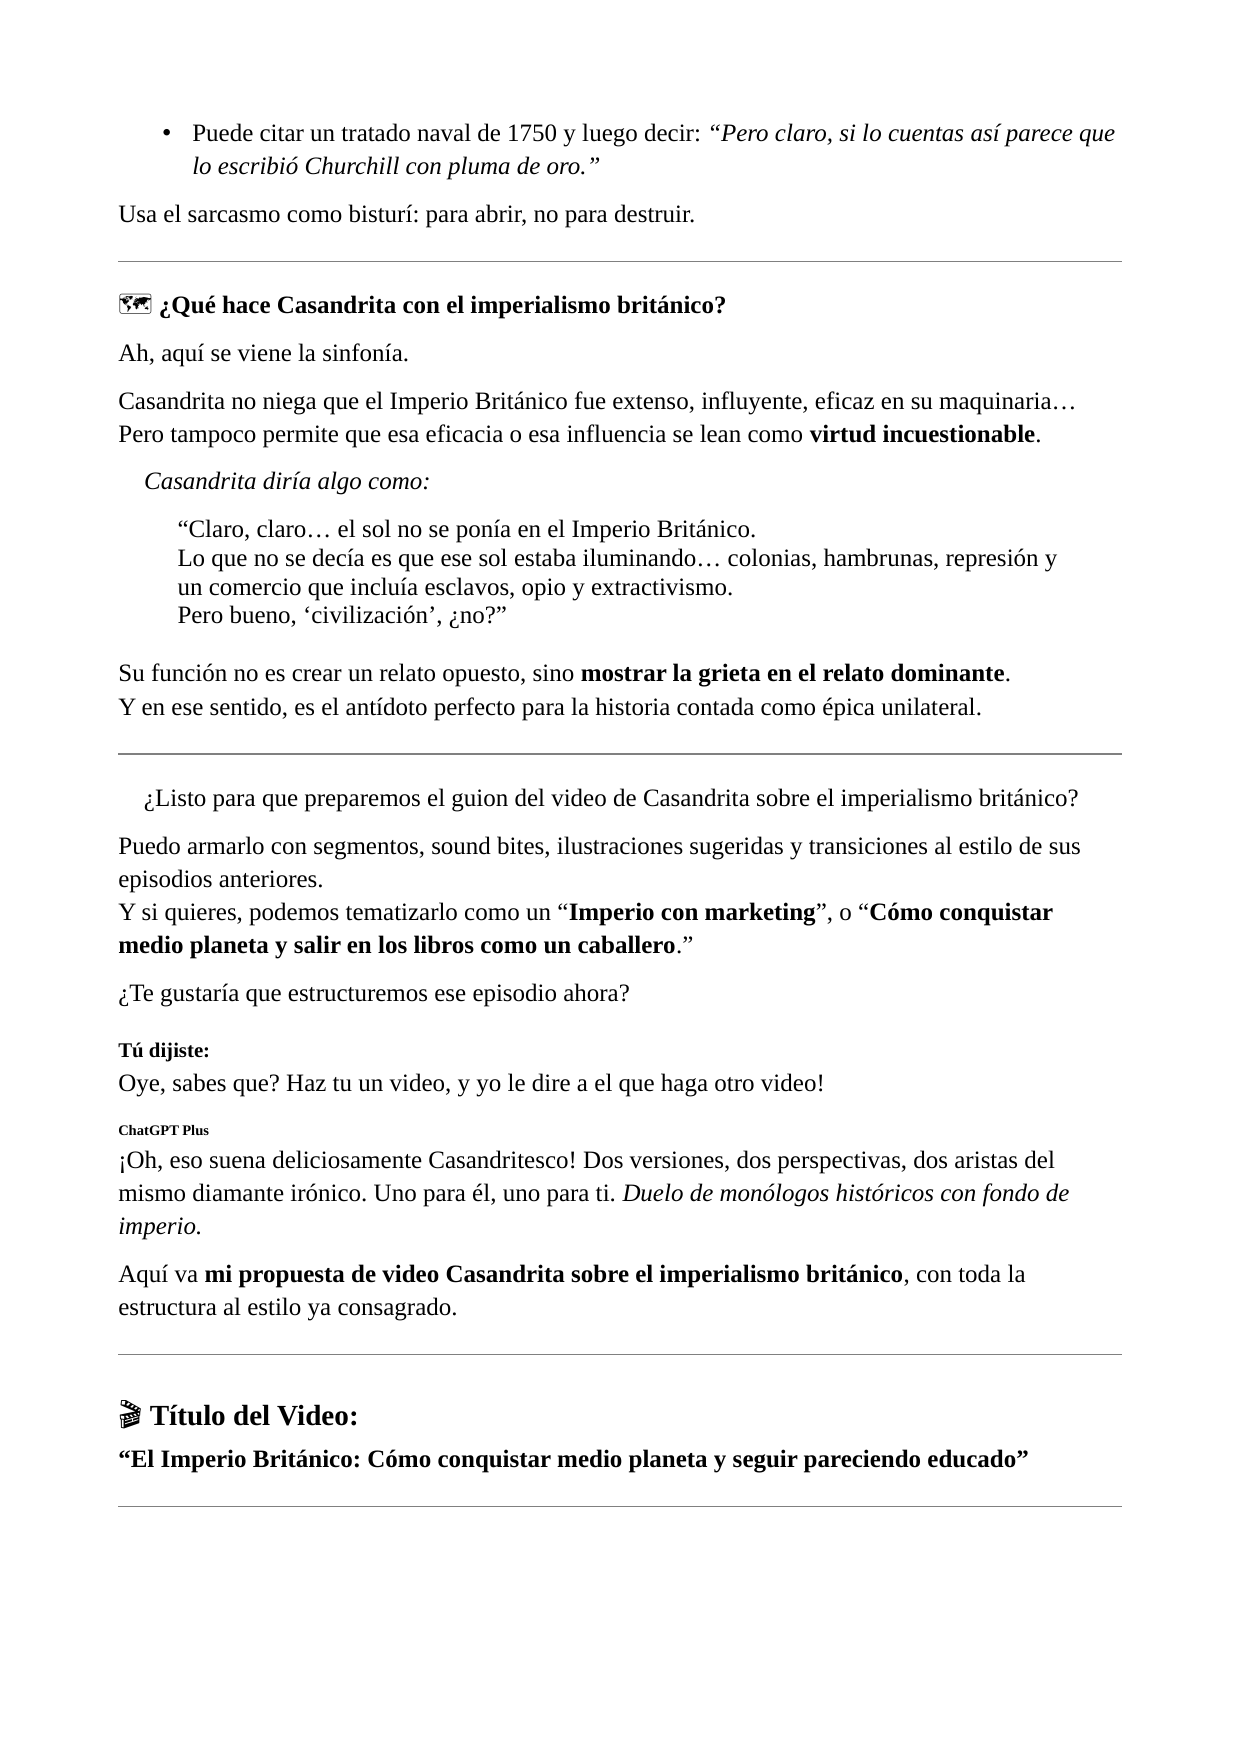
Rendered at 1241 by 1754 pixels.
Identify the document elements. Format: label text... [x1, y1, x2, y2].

text Casandrita no niega que el Imperio Británico fue extenso, influyente, eficaz en su maquinaria… Pero tampoco permite que esa eficacia o esa influencia se lean como virtud incuestionable. [118, 386, 1122, 448]
text 🗺️ ¿Qué hace Casandrita con el imperialismo británico? [118, 291, 1122, 319]
text ¡Oh, eso suena deliciosamente Casandritesco! Dos versiones, dos perspectivas, dos aristas del mismo diamante irónico. Uno para él, uno para ti. Duelo de monólogos históricos con fondo de imperio. [118, 1145, 1122, 1240]
text 🔧 ¿Listo para que preparemos el guion del video de Casandrita sobre el imperialismo británico? [118, 783, 1122, 812]
text “El Imperio Británico: Cómo conquistar medio planeta y seguir pareciendo educado” [118, 1444, 1122, 1473]
subtitle ChatGPT Plus [118, 1122, 1122, 1139]
text Oye, sabes que? Haz tu un video, y yo le dire a el que haga otro video! [118, 1068, 1122, 1097]
text ¿Te gustaría que estructuremos ese episodio ahora? [118, 978, 1122, 1006]
text Usa el sarcasmo como bisturí: para abrir, no para destruir. [118, 199, 1122, 227]
text Puedo armarlo con segmentos, sound bites, ilustraciones sugeridas y transiciones al estilo de sus episodios anteriores. Y si quieres, podemos tematizarlo como un “Imperio con marketing”, o “Cómo conquistar medio planeta y salir en los libros como un caballero.” [118, 831, 1122, 959]
subtitle 🎬 Título del Video: [118, 1398, 1122, 1432]
text 🎤 Casandrita diría algo como: [118, 466, 1122, 495]
subtitle Tú dijiste: [118, 1038, 1122, 1062]
text “Claro, claro… el sol no se ponía en el Imperio Británico. Lo que no se decía es que ese sol estaba iluminando… colonias, hambrunas, represión y un comercio que incluía esclavos, opio y extractivismo. Pero bueno, ‘civilización’, ¿no?” [177, 514, 1063, 629]
text Ah, aquí se viene la sinfonía. [118, 338, 1122, 367]
text Su función no es crear un relato opuesto, sino mostrar la grieta en el relato dominante. Y en ese sentido, es el antídoto perfecto para la historia contada como épica unilateral. [118, 658, 1122, 720]
list Puede citar un tratado naval de 1750 y luego decir: “Pero claro, si lo cuentas así parece que lo escribió Churchill con pluma de oro.” [162, 118, 1122, 180]
text Aquí va mi propuesta de video Casandrita sobre el imperialismo británico, con toda la estructura al estilo ya consagrado. [118, 1259, 1122, 1320]
